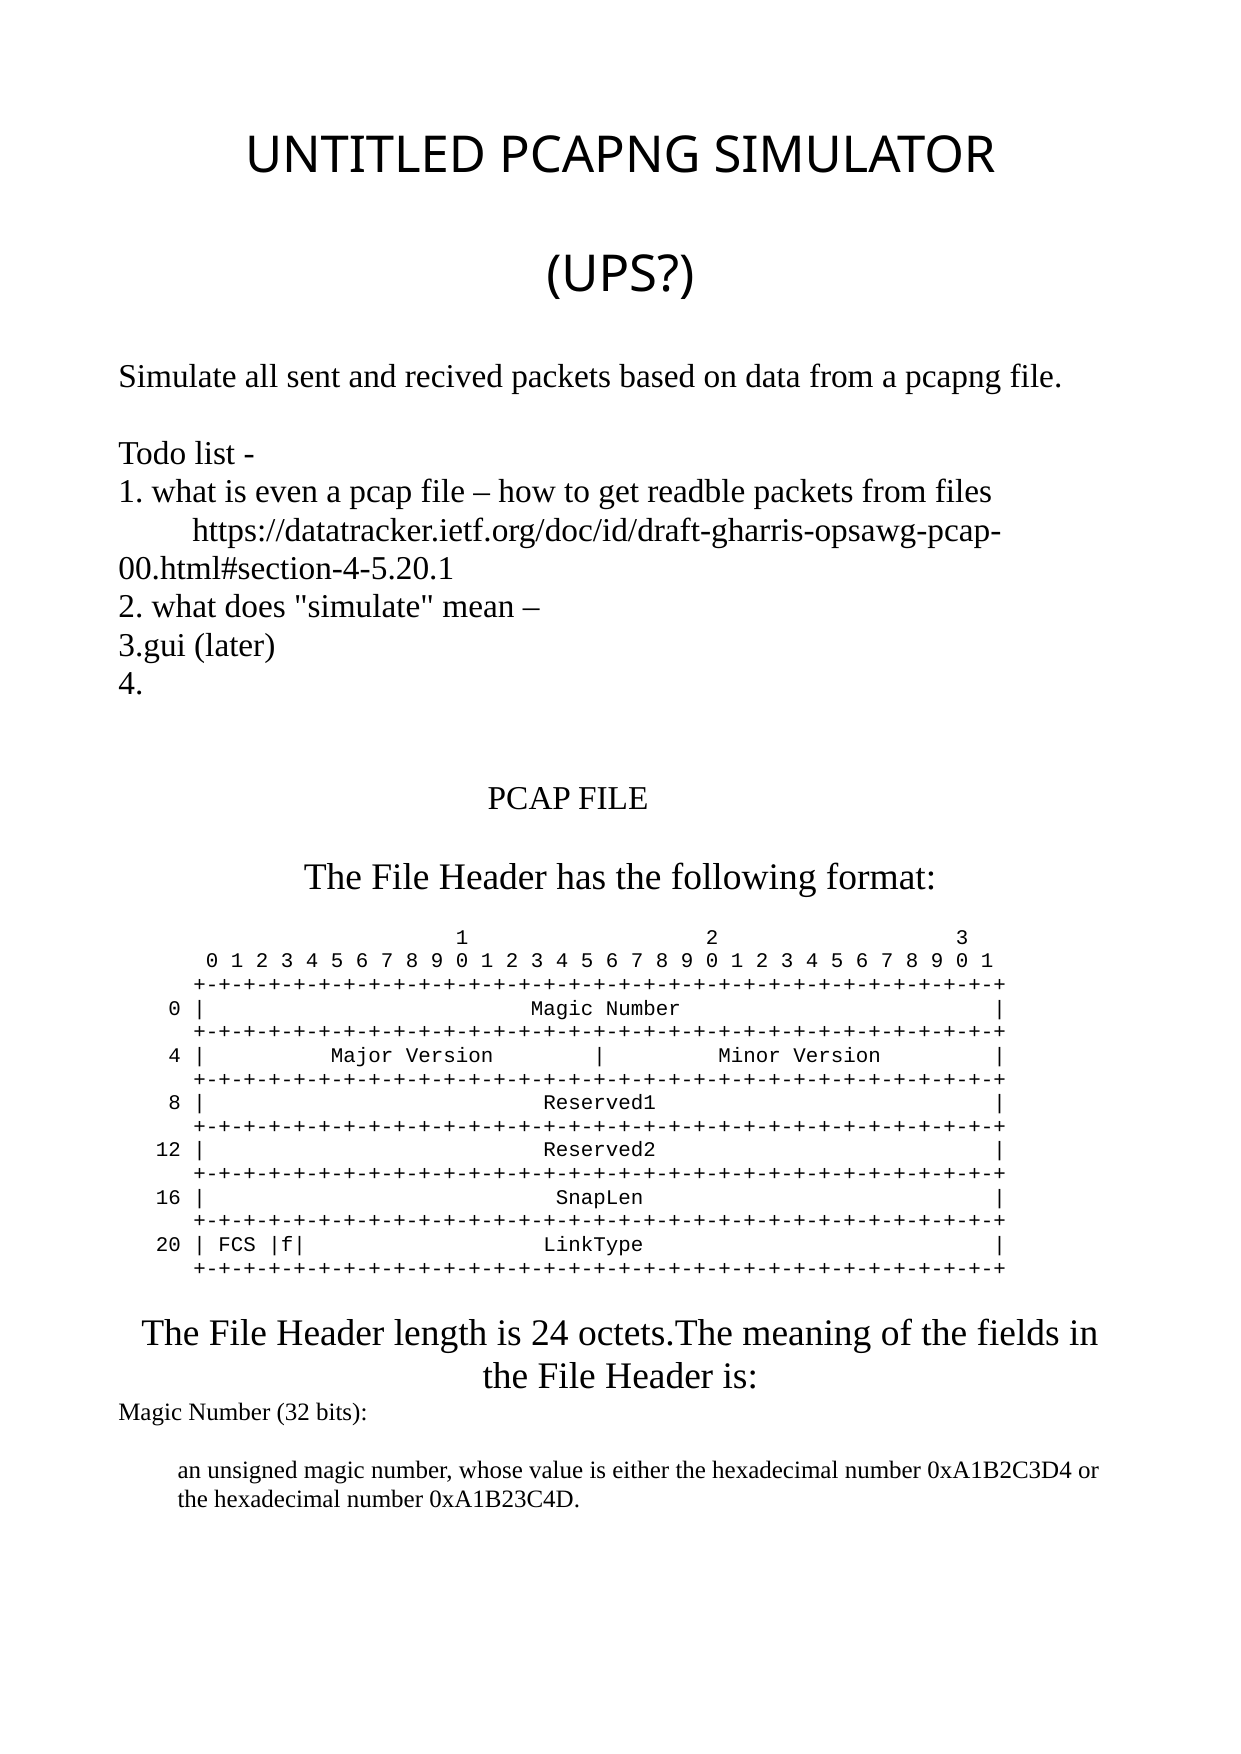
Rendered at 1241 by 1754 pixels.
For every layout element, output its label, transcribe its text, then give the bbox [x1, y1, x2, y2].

text https://datatracker.ietf.org/doc/id/draft-gharris-opsawg-pcap-00.html#section-4-5.20.1 [118, 510, 1122, 586]
text 16 | SnapLen | [118, 1187, 1122, 1210]
text Todo list - [118, 433, 1122, 471]
list an unsigned magic number, whose value is either the hexadecimal number 0xA1B2C3D4 or the hexadecimal number 0xA1B23C4D. [177, 1455, 1122, 1513]
text UNTITLED PCAPNG SIMULATOR [118, 118, 1122, 237]
text Simulate all sent and recived packets based on data from a pcapng file. [118, 356, 1122, 395]
text 4. [118, 663, 1122, 701]
text The File Header length is 24 octets.The meaning of the fields in the File Header is: [118, 1311, 1122, 1397]
text PCAP FILE [118, 778, 1122, 816]
text 3.gui (later) [118, 625, 1122, 663]
text 1. what is even a pcap file – how to get readble packets from files [118, 471, 1122, 510]
text The File Header has the following format: [118, 855, 1122, 898]
subtitle Magic Number (32 bits): [118, 1397, 1122, 1426]
text 8 | Reserved1 | [118, 1092, 1122, 1116]
text 4 | Major Version | Minor Version | [118, 1045, 1122, 1068]
text (UPS?) [118, 237, 1122, 356]
text 0 1 2 3 4 5 6 7 8 9 0 1 2 3 4 5 6 7 8 9 0 1 2 3 4 5 6 7 8 9 0 1 [118, 950, 1122, 974]
text +-+-+-+-+-+-+-+-+-+-+-+-+-+-+-+-+-+-+-+-+-+-+-+-+-+-+-+-+-+-+-+-+ [118, 1210, 1122, 1234]
text 20 | FCS |f| LinkType | [118, 1234, 1122, 1258]
text +-+-+-+-+-+-+-+-+-+-+-+-+-+-+-+-+-+-+-+-+-+-+-+-+-+-+-+-+-+-+-+-+ [118, 1068, 1122, 1092]
text +-+-+-+-+-+-+-+-+-+-+-+-+-+-+-+-+-+-+-+-+-+-+-+-+-+-+-+-+-+-+-+-+ [118, 974, 1122, 998]
text 12 | Reserved2 | [118, 1139, 1122, 1163]
text +-+-+-+-+-+-+-+-+-+-+-+-+-+-+-+-+-+-+-+-+-+-+-+-+-+-+-+-+-+-+-+-+ [118, 1116, 1122, 1139]
text 0 | Magic Number | [118, 998, 1122, 1021]
text 2. what does "simulate" mean – [118, 586, 1122, 625]
text +-+-+-+-+-+-+-+-+-+-+-+-+-+-+-+-+-+-+-+-+-+-+-+-+-+-+-+-+-+-+-+-+ [118, 1021, 1122, 1045]
text +-+-+-+-+-+-+-+-+-+-+-+-+-+-+-+-+-+-+-+-+-+-+-+-+-+-+-+-+-+-+-+-+ [118, 1258, 1122, 1281]
text +-+-+-+-+-+-+-+-+-+-+-+-+-+-+-+-+-+-+-+-+-+-+-+-+-+-+-+-+-+-+-+-+ [118, 1163, 1122, 1187]
text 1 2 3 [118, 927, 1122, 950]
